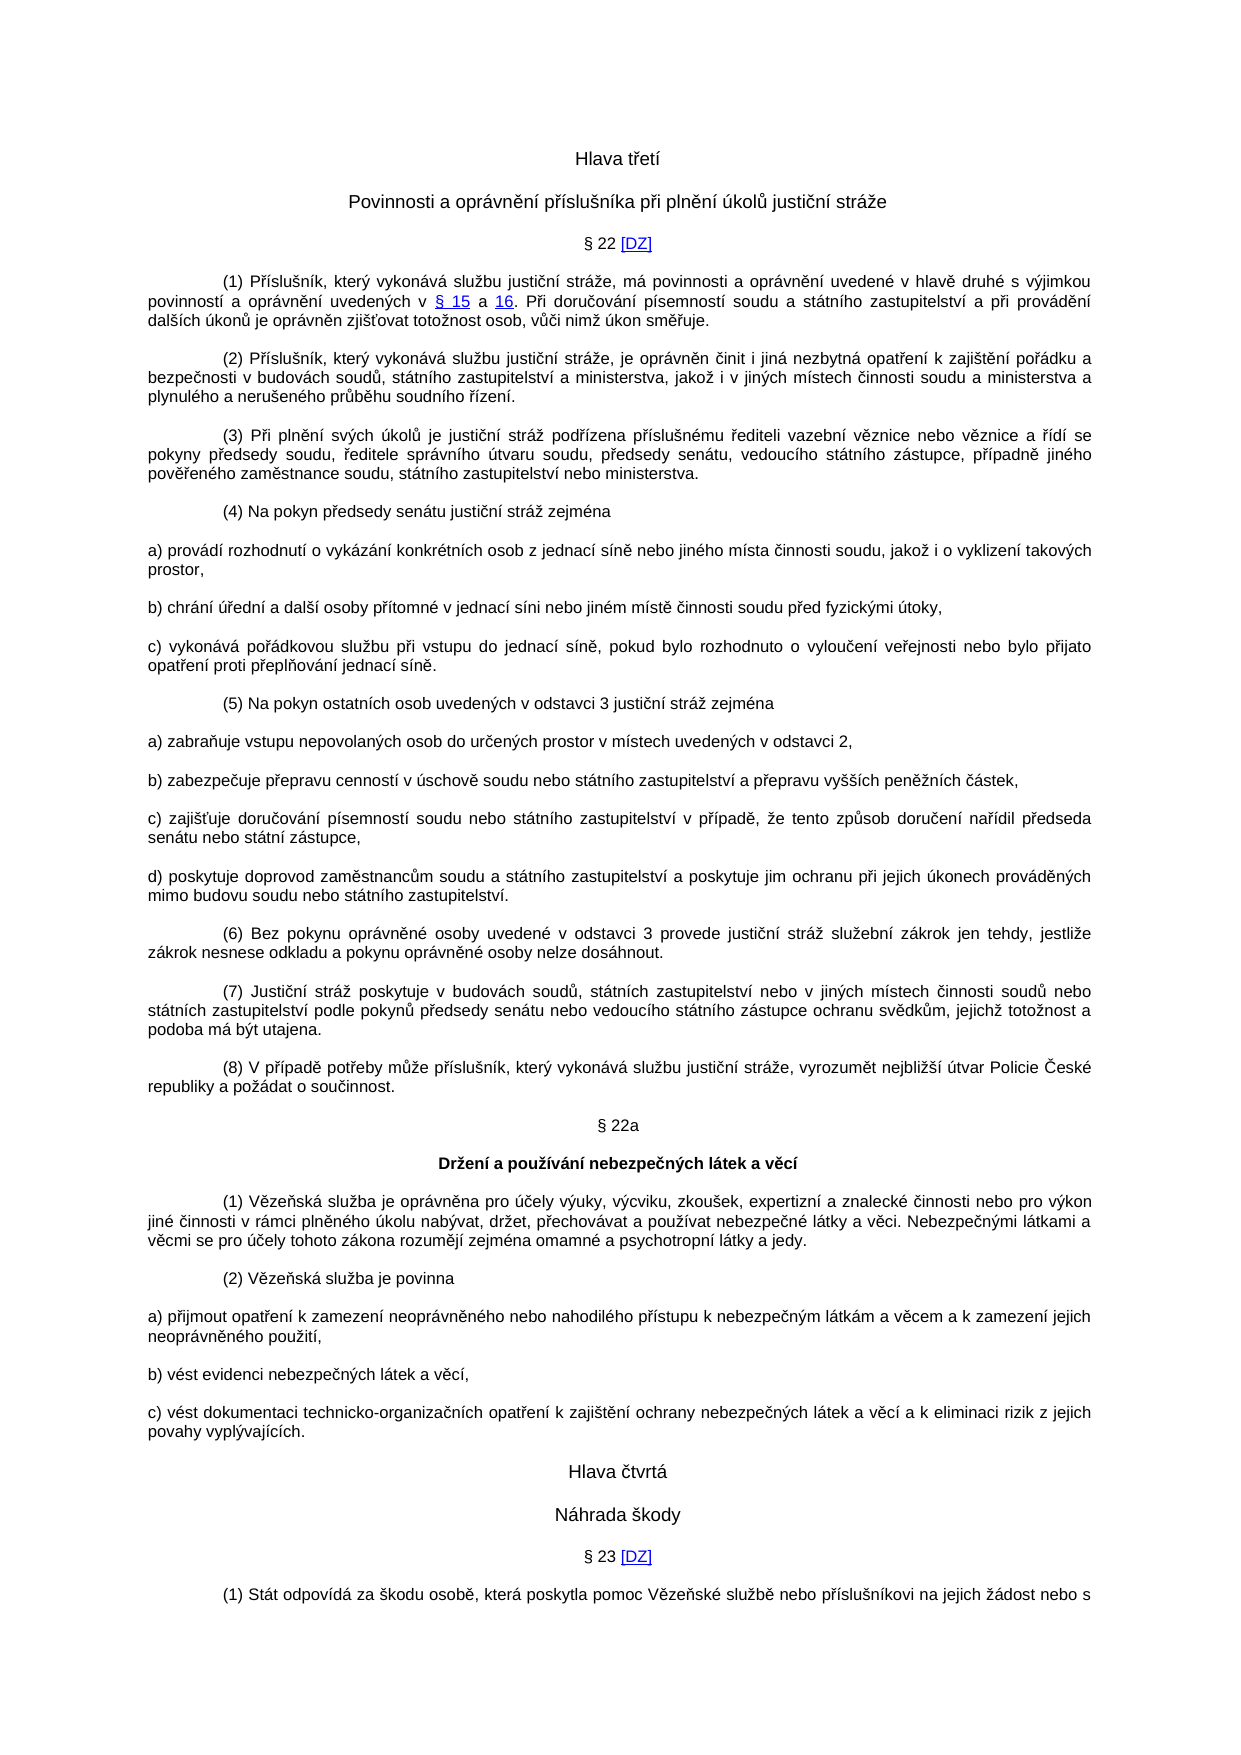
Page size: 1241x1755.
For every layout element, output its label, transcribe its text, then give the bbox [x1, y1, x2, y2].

text (5) Na pokyn ostatních osob uvedených v odstavci 3 justiční stráž zejména [148, 694, 1093, 713]
text (3) Při plnění svých úkolů je justiční stráž podřízena příslušnému řediteli vazební věznice nebo věznice a řídí se pokyny předsedy soudu, ředitele správního útvaru soudu, předsedy senátu, vedoucího státního zástupce, případně jiného pověřeného zaměstnance soudu, státního zastupitelství nebo ministerstva. [148, 426, 1093, 483]
text Držení a používání nebezpečných látek a věcí [148, 1154, 1093, 1173]
text (1) Vězeňská služba je oprávněna pro účely výuky, výcviku, zkoušek, expertizní a znalecké činnosti nebo pro výkon jiné činnosti v rámci plněného úkolu nabývat, držet, přechovávat a používat nebezpečné látky a věci. Nebezpečnými látkami a věcmi se pro účely tohoto zákona rozumějí zejména omamné a psychotropní látky a jedy. [148, 1192, 1093, 1250]
text (1) Příslušník, který vykonává službu justiční stráže, má povinnosti a oprávnění uvedené v hlavě druhé s výjimkou povinností a oprávnění uvedených v § 15 a 16. Při doručování písemností soudu a státního zastupitelství a při provádění dalších úkonů je oprávněn zjišťovat totožnost osob, vůči nimž úkon směřuje. [148, 272, 1093, 330]
text b) vést evidenci nebezpečných látek a věcí, [148, 1365, 1093, 1384]
text d) poskytuje doprovod zaměstnancům soudu a státního zastupitelství a poskytuje jim ochranu při jejich úkonech prováděných mimo budovu soudu nebo státního zastupitelství. [148, 866, 1093, 905]
text (4) Na pokyn předsedy senátu justiční stráž zejména [148, 502, 1093, 521]
text (7) Justiční stráž poskytuje v budovách soudů, státních zastupitelství nebo v jiných místech činnosti soudů nebo státních zastupitelství podle pokynů předsedy senátu nebo vedoucího státního zástupce ochranu svědkům, jejichž totožnost a podoba má být utajena. [148, 981, 1093, 1039]
text § 22 [DZ] [148, 234, 1093, 253]
text Hlava třetí [148, 148, 1093, 169]
text b) zabezpečuje přepravu cenností v úschově soudu nebo státního zastupitelství a přepravu vyšších peněžních částek, [148, 771, 1093, 790]
text Povinnosti a oprávnění příslušníka při plnění úkolů justiční stráže [148, 191, 1093, 212]
text (8) V případě potřeby může příslušník, který vykonává službu justiční stráže, vyrozumět nejbližší útvar Policie České republiky a požádat o součinnost. [148, 1058, 1093, 1096]
text (2) Příslušník, který vykonává službu justiční stráže, je oprávněn činit i jiná nezbytná opatření k zajištění pořádku a bezpečnosti v budovách soudů, státního zastupitelství a ministerstva, jakož i v jiných místech činnosti soudu a ministerstva a plynulého a nerušeného průběhu soudního řízení. [148, 349, 1093, 406]
text c) zajišťuje doručování písemností soudu nebo státního zastupitelství v případě, že tento způsob doručení nařídil předseda senátu nebo státní zástupce, [148, 809, 1093, 847]
text c) vést dokumentaci technicko-organizačních opatření k zajištění ochrany nebezpečných látek a věcí a k eliminaci rizik z jejich povahy vyplývajících. [148, 1403, 1093, 1441]
text Hlava čtvrtá [148, 1461, 1093, 1482]
text (6) Bez pokynu oprávněné osoby uvedené v odstavci 3 provede justiční stráž služební zákrok jen tehdy, jestliže zákrok nesnese odkladu a pokynu oprávněné osoby nelze dosáhnout. [148, 924, 1093, 962]
text a) provádí rozhodnutí o vykázání konkrétních osob z jednací síně nebo jiného místa činnosti soudu, jakož i o vyklizení takových prostor, [148, 541, 1093, 579]
text § 23 [DZ] [148, 1547, 1093, 1566]
text b) chrání úřední a další osoby přítomné v jednací síni nebo jiném místě činnosti soudu před fyzickými útoky, [148, 598, 1093, 617]
text a) zabraňuje vstupu nepovolaných osob do určených prostor v místech uvedených v odstavci 2, [148, 732, 1093, 751]
text a) přijmout opatření k zamezení neoprávněného nebo nahodilého přístupu k nebezpečným látkám a věcem a k zamezení jejich neoprávněného použití, [148, 1307, 1093, 1346]
text Náhrada škody [148, 1504, 1093, 1525]
text (1) Stát odpovídá za škodu osobě, která poskytla pomoc Vězeňské službě nebo příslušníkovi na jejich žádost nebo s [148, 1585, 1093, 1604]
text § 22a [148, 1116, 1093, 1135]
text c) vykonává pořádkovou službu při vstupu do jednací síně, pokud bylo rozhodnuto o vyloučení veřejnosti nebo bylo přijato opatření proti přeplňování jednací síně. [148, 636, 1093, 675]
text (2) Vězeňská služba je povinna [148, 1269, 1093, 1288]
